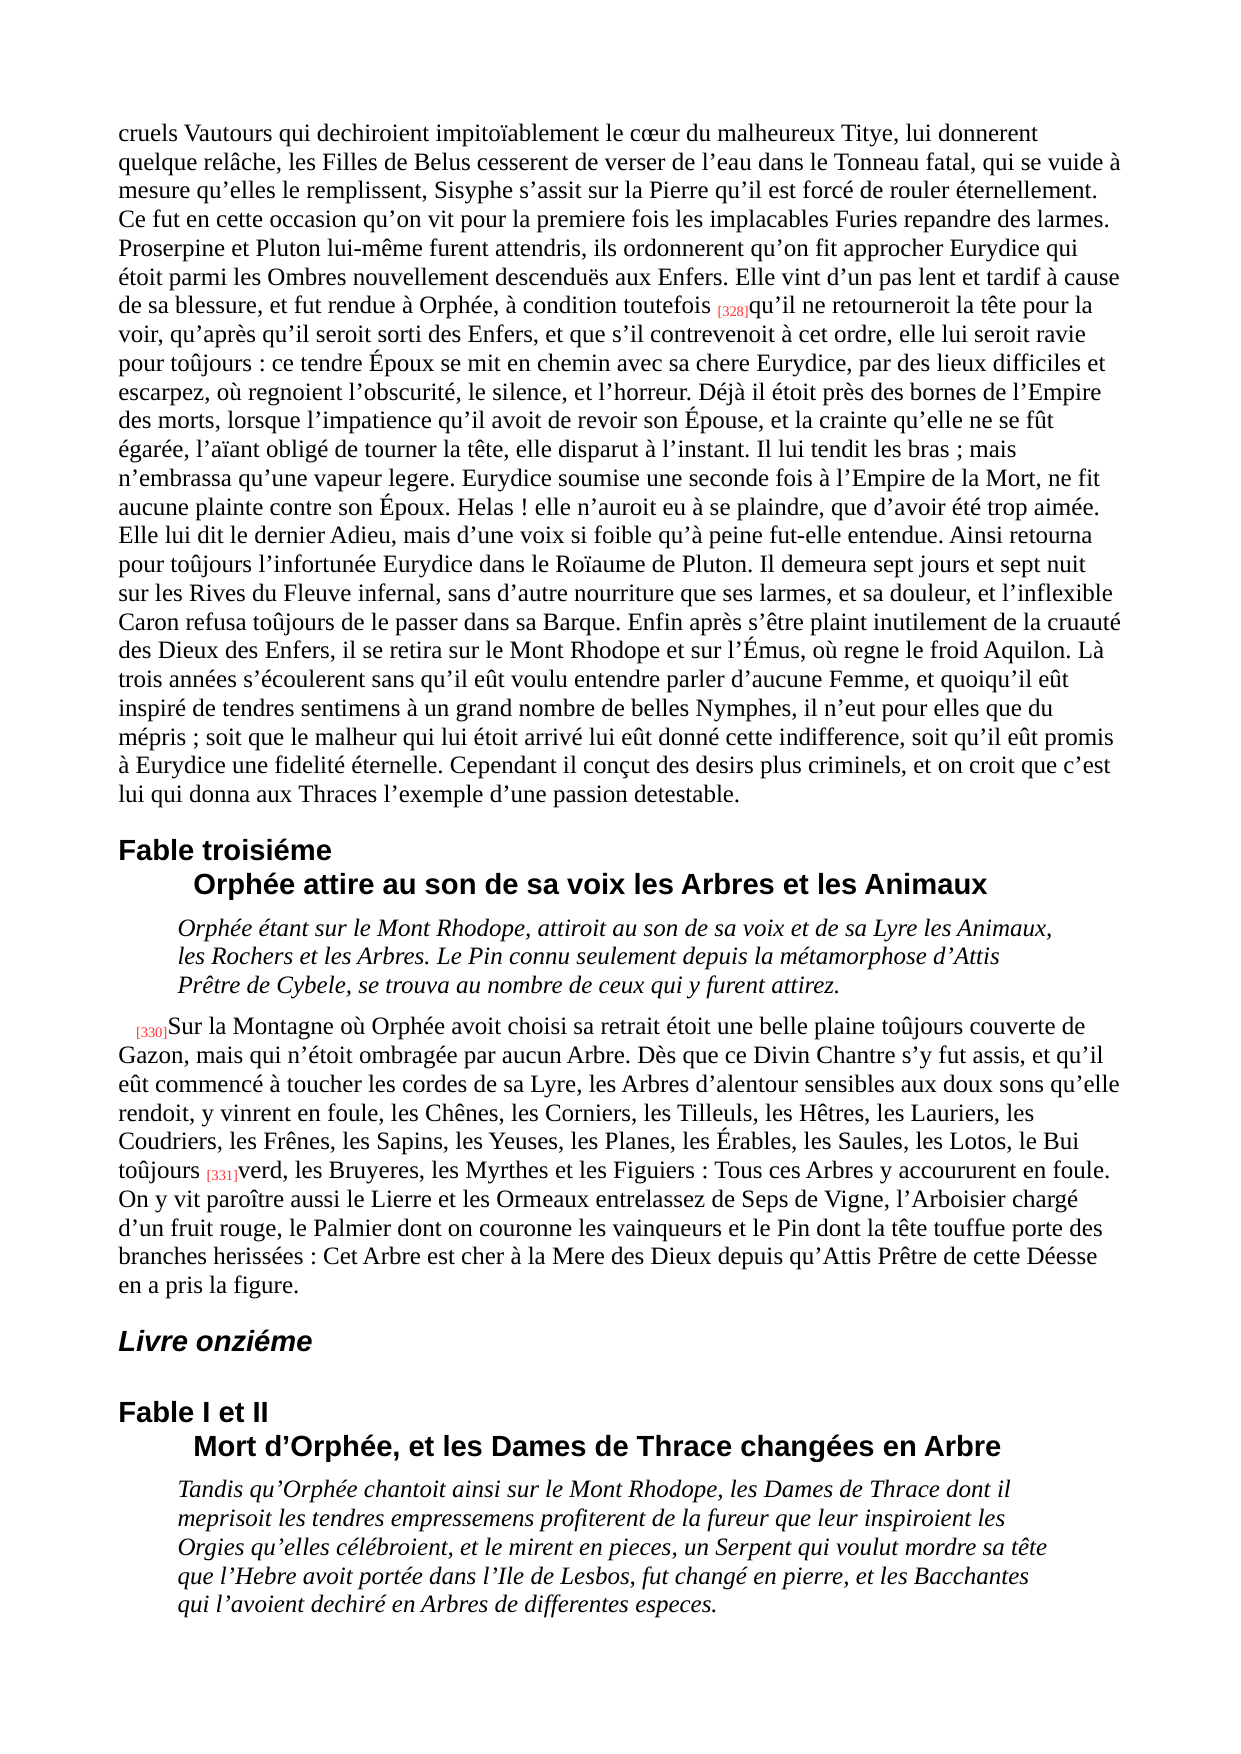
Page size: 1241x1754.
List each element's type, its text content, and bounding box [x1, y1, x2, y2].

text Tandis qu’Orphée chantoit ainsi sur le Mont Rhodope, les Dames de Thrace dont il meprisoit les tendres empressemens profiterent de la fureur que leur inspiroient les Orgies qu’elles célébroient, et le mirent en pieces, un Serpent qui voulut mordre sa tête que l’Hebre avoit portée dans l’Ile de Lesbos, fut changé en pierre, et les Bacchantes qui l’avoient dechiré en Arbres de differentes especes. [177, 1474, 1063, 1618]
subtitle Fable troisiéme Orphée attire au son de sa voix les Arbres et les Animaux [118, 833, 1122, 900]
subtitle Livre onziéme [118, 1324, 1122, 1357]
text Orphée étant sur le Mont Rhodope, attiroit au son de sa voix et de sa Lyre les Animaux, les Rochers et les Arbres. Le Pin connu seulement depuis la métamorphose d’Attis Prêtre de Cybele, se trouva au nombre de ceux qui y furent attirez. [177, 913, 1063, 999]
text [330]Sur la Montagne où Orphée avoit choisi sa retrait étoit une belle plaine toûjours couverte de Gazon, mais qui n’étoit ombragée par aucun Arbre. Dès que ce Divin Chantre s’y fut assis, et qu’il eût commencé à toucher les cordes de sa Lyre, les Arbres d’alentour sensibles aux doux sons qu’elle rendoit, y vinrent en foule, les Chênes, les Corniers, les Tilleuls, les Hêtres, les Lauriers, les Coudriers, les Frênes, les Sapins, les Yeuses, les Planes, les Érables, les Saules, les Lotos, le Bui toûjours [331]verd, les Bruyeres, les Myrthes et les Figuiers : Tous ces Arbres y accoururent en foule. On y vit paroître aussi le Lierre et les Ormeaux entrelassez de Seps de Vigne, l’Arboisier chargé d’un fruit rouge, le Palmier dont on couronne les vainqueurs et le Pin dont la tête touffue porte des branches herissées : Cet Arbre est cher à la Mere des Dieux depuis qu’Attis Prêtre de cette Déesse en a pris la figure. [118, 1011, 1122, 1299]
subtitle Fable I et II Mort d’Orphée, et les Dames de Thrace changées en Arbre [118, 1395, 1122, 1462]
text cruels Vautours qui dechiroient impitoïablement le cœur du malheureux Titye, lui donnerent quelque relâche, les Filles de Belus cesserent de verser de l’eau dans le Tonneau fatal, qui se vuide à mesure qu’elles le remplissent, Sisyphe s’assit sur la Pierre qu’il est forcé de rouler éternellement. Ce fut en cette occasion qu’on vit pour la premiere fois les implacables Furies repandre des larmes. Proserpine et Pluton lui-même furent attendris, ils ordonnerent qu’on fit approcher Eurydice qui étoit parmi les Ombres nouvellement descenduës aux Enfers. Elle vint d’un pas lent et tardif à cause de sa blessure, et fut rendue à Orphée, à condition toutefois [328]qu’il ne retourneroit la tête pour la voir, qu’après qu’il seroit sorti des Enfers, et que s’il contrevenoit à cet ordre, elle lui seroit ravie pour toûjours : ce tendre Époux se mit en chemin avec sa chere Eurydice, par des lieux difficiles et escarpez, où regnoient l’obscurité, le silence, et l’horreur. Déjà il étoit près des bornes de l’Empire des morts, lorsque l’impatience qu’il avoit de revoir son Épouse, et la crainte qu’elle ne se fût égarée, l’aïant obligé de tourner la tête, elle disparut à l’instant. Il lui tendit les bras ; mais n’embrassa qu’une vapeur legere. Eurydice soumise une seconde fois à l’Empire de la Mort, ne fit aucune plainte contre son Époux. Helas ! elle n’auroit eu à se plaindre, que d’avoir été trop aimée. Elle lui dit le dernier Adieu, mais d’une voix si foible qu’à peine fut-elle entendue. Ainsi retourna pour toûjours l’infortunée Eurydice dans le Roïaume de Pluton. Il demeura sept jours et sept nuit sur les Rives du Fleuve infernal, sans d’autre nourriture que ses larmes, et sa douleur, et l’inflexible Caron refusa toûjours de le passer dans sa Barque. Enfin après s’être plaint inutilement de la cruauté des Dieux des Enfers, il se retira sur le Mont Rhodope et sur l’Émus, où regne le froid Aquilon. Là trois années s’écoulerent sans qu’il eût voulu entendre parler d’aucune Femme, et quoiqu’il eût inspiré de tendres sentimens à un grand nombre de belles Nymphes, il n’eut pour elles que du mépris ; soit que le malheur qui lui étoit arrivé lui eût donné cette indifference, soit qu’il eût promis à Eurydice une fidelité éternelle. Cependant il conçut des desirs plus criminels, et on croit que c’est lui qui donna aux Thraces l’exemple d’une passion detestable. [118, 118, 1122, 808]
